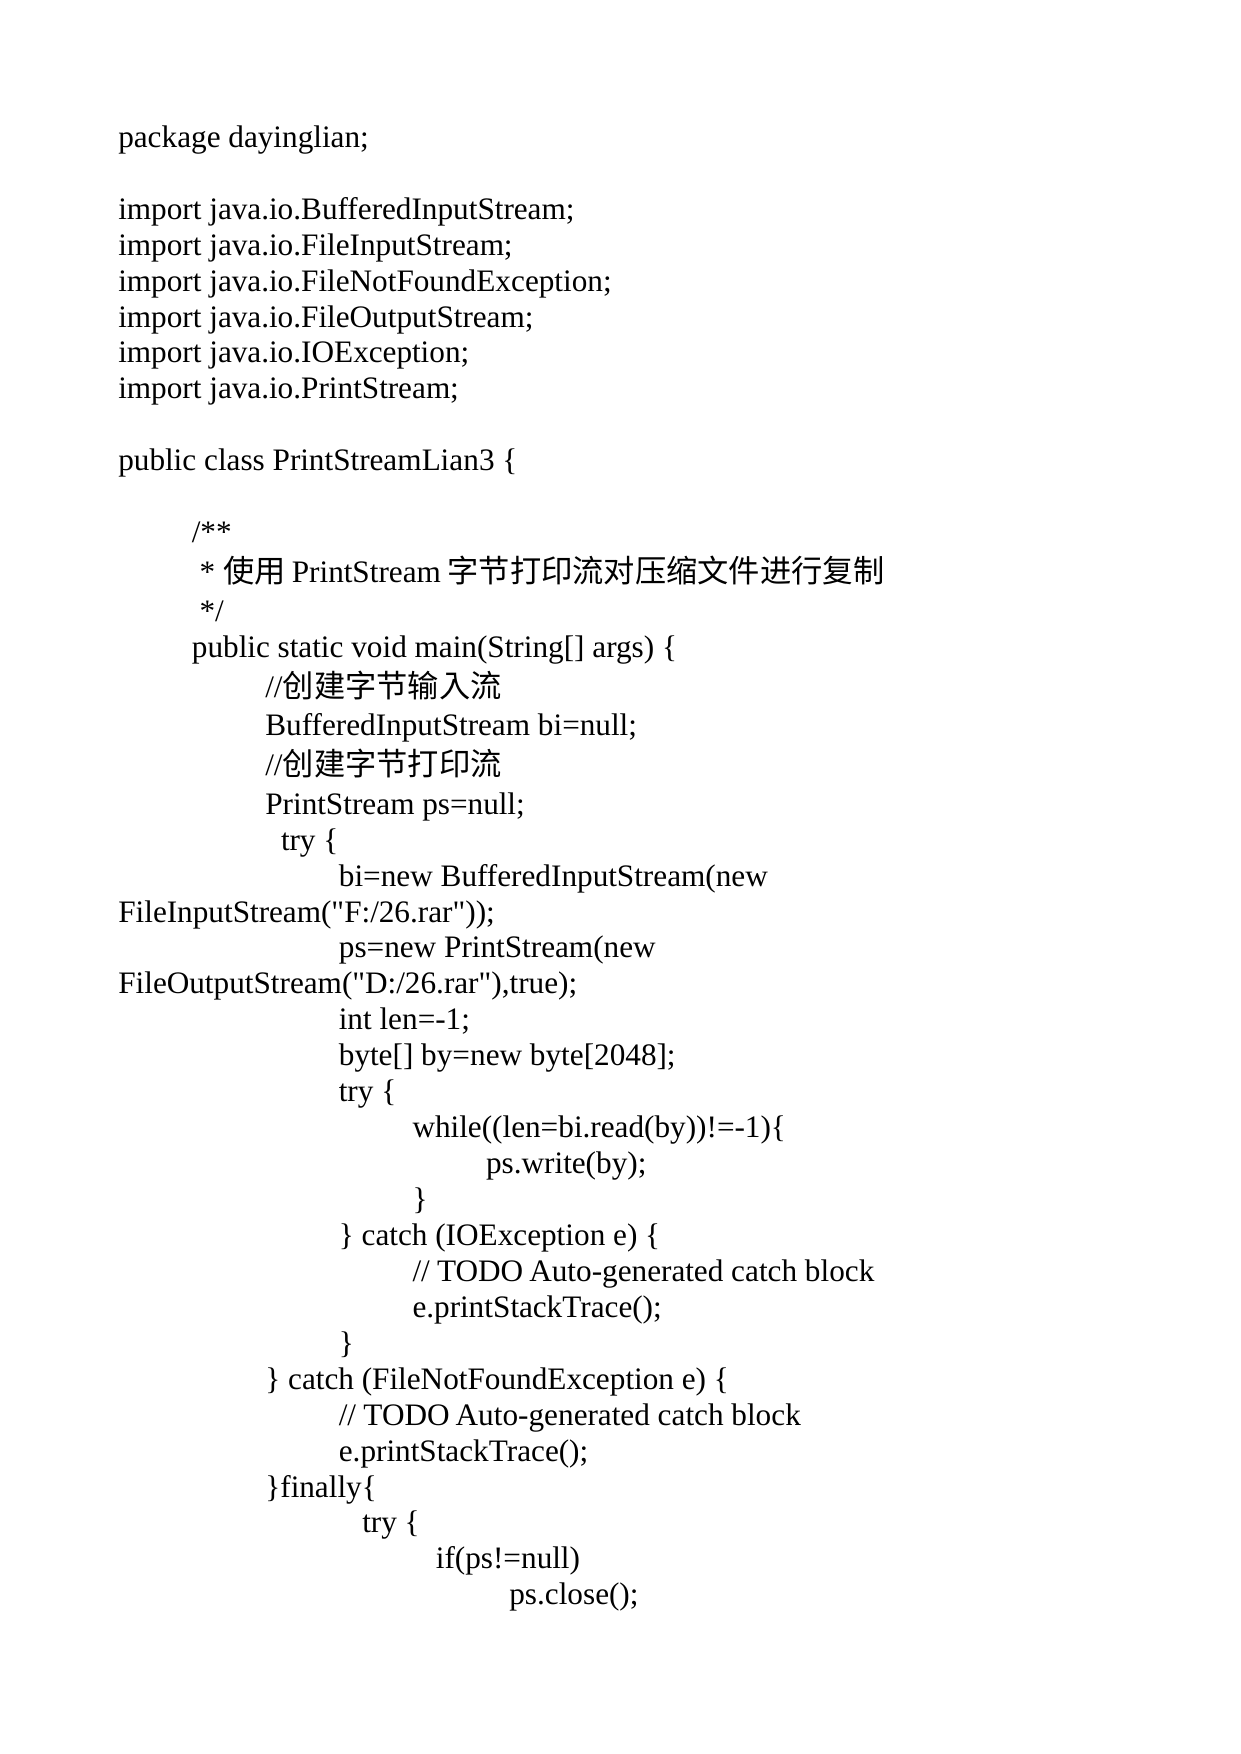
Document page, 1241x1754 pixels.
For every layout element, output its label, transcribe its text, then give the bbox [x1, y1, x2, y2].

text import java.io.FileInputStream; [118, 226, 1122, 262]
text import java.io.BufferedInputStream; [118, 190, 1122, 226]
text byte[] by=new byte[2048]; [118, 1037, 1122, 1072]
text } catch (IOException e) { [118, 1216, 1122, 1252]
text e.printStackTrace(); [118, 1288, 1122, 1324]
text */ [118, 592, 1122, 628]
text import java.io.FileOutputStream; [118, 298, 1122, 334]
text try { [118, 821, 1122, 857]
text } catch (FileNotFoundException e) { [118, 1360, 1122, 1396]
text try { [118, 1504, 1122, 1540]
text bi=new BufferedInputStream(new FileInputStream("F:/26.rar")); [118, 857, 1122, 929]
text // TODO Auto-generated catch block [118, 1396, 1122, 1432]
text ps.close(); [118, 1576, 1122, 1612]
text * 使用PrintStream字节打印流对压缩文件进行复制 [118, 549, 1122, 592]
text int len=-1; [118, 1001, 1122, 1037]
text ps.write(by); [118, 1144, 1122, 1180]
text /** [118, 513, 1122, 549]
text import java.io.FileNotFoundException; [118, 262, 1122, 298]
text PrintStream ps=null; [118, 785, 1122, 821]
text ps=new PrintStream(new FileOutputStream("D:/26.rar"),true); [118, 929, 1122, 1001]
text try { [118, 1072, 1122, 1108]
text import java.io.IOException; [118, 334, 1122, 370]
text //创建字节输入流 [118, 664, 1122, 706]
text import java.io.PrintStream; [118, 370, 1122, 406]
text } [118, 1324, 1122, 1360]
text public static void main(String[] args) { [118, 628, 1122, 664]
text BufferedInputStream bi=null; [118, 706, 1122, 742]
text // TODO Auto-generated catch block [118, 1252, 1122, 1288]
text }finally{ [118, 1468, 1122, 1504]
text e.printStackTrace(); [118, 1432, 1122, 1468]
text } [118, 1180, 1122, 1216]
text package dayinglian; [118, 118, 1122, 154]
text //创建字节打印流 [118, 742, 1122, 785]
text public class PrintStreamLian3 { [118, 442, 1122, 477]
text while((len=bi.read(by))!=-1){ [118, 1108, 1122, 1144]
text if(ps!=null) [118, 1540, 1122, 1576]
